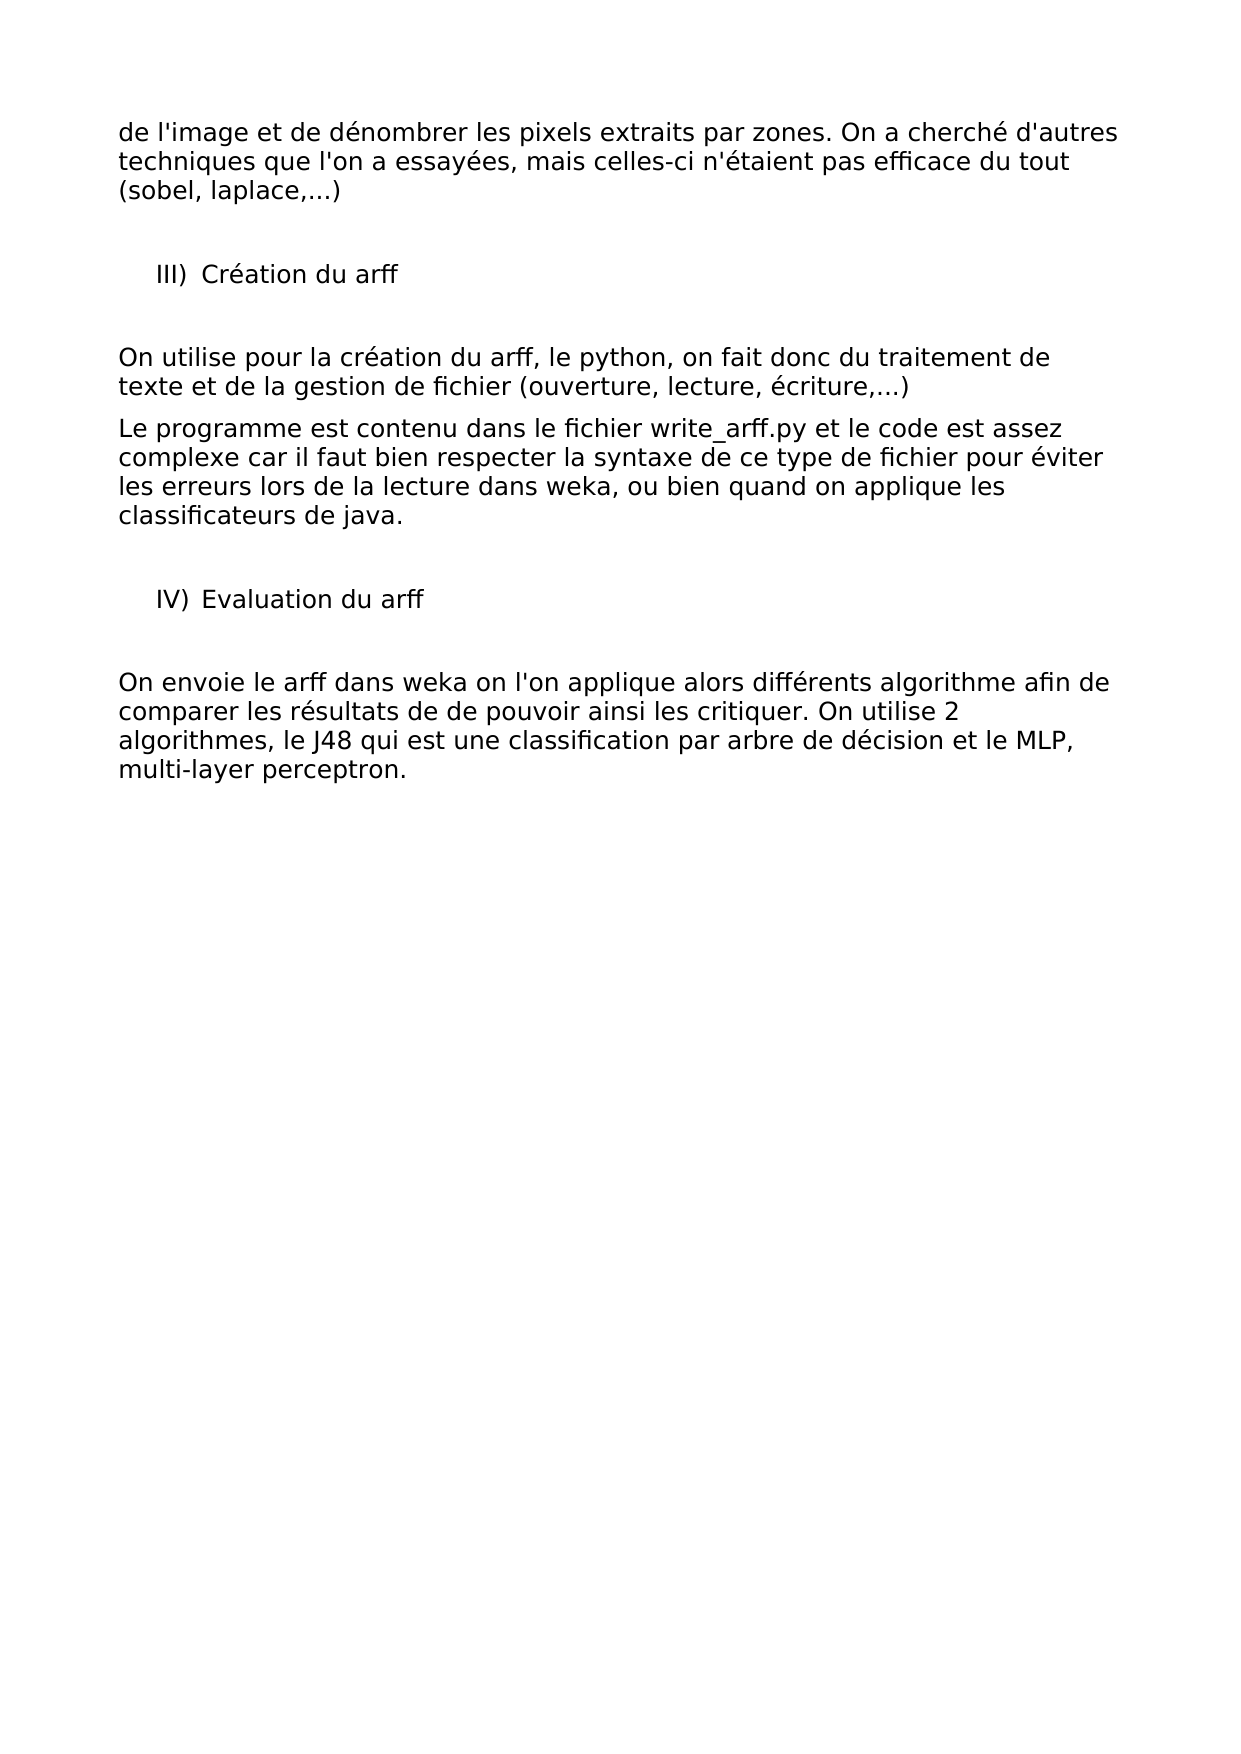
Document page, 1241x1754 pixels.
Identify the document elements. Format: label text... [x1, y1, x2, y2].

text Le programme est contenu dans le fichier write_arff.py et le code est assez complexe car il faut bien respecter la syntaxe de ce type de fichier pour éviter les erreurs lors de la lecture dans weka, ou bien quand on applique les classificateurs de java. [118, 414, 1122, 531]
text On envoie le arff dans weka on l'on applique alors différents algorithme afin de comparer les résultats de de pouvoir ainsi les critiquer. On utilise 2 algorithmes, le J48 qui est une classification par arbre de décision et le MLP, multi-layer perceptron. [118, 668, 1122, 785]
text de l'image et de dénombrer les pixels extraits par zones. On a cherché d'autres techniques que l'on a essayées, mais celles-ci n'étaient pas efficace du tout (sobel, laplace,...) [118, 118, 1122, 206]
list Evaluation du arff [156, 585, 1122, 614]
list Création du arff [156, 260, 1122, 289]
text On utilise pour la création du arff, le python, on fait donc du traitement de texte et de la gestion de fichier (ouverture, lecture, écriture,...) [118, 343, 1122, 401]
